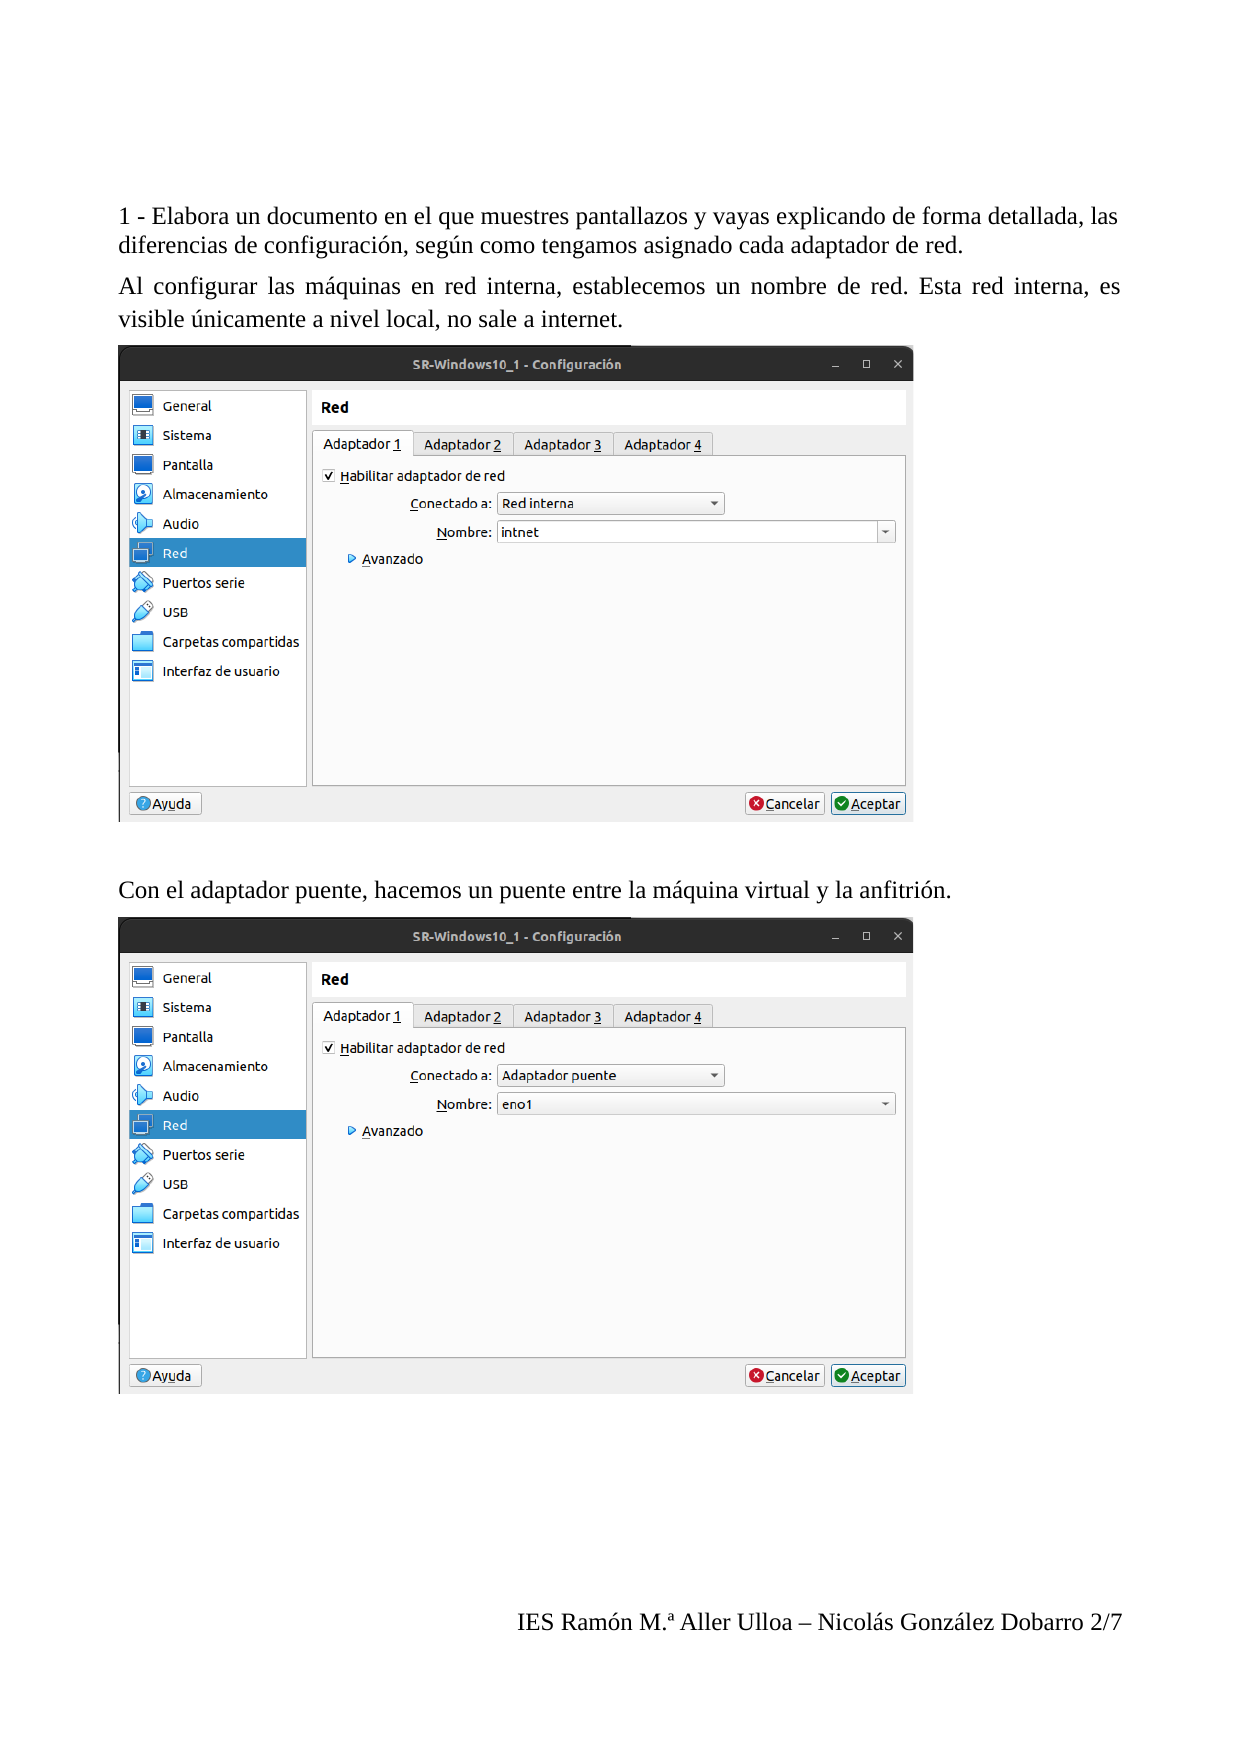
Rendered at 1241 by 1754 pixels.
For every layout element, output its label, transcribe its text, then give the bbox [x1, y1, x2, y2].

picture [118, 345, 914, 822]
picture [118, 917, 914, 1394]
text Al configurar las máquinas en red interna, establecemos un nombre de red. Esta red interna, es visible únicamente a nivel local, no sale a internet. [118, 271, 1122, 333]
subtitle 1 - Elabora un documento en el que muestres pantallazos y vayas explicando de forma detallada, las diferencias de configuración, según como tengamos asignado cada adaptador de red. [118, 201, 1122, 259]
text Con el adaptador puente, hacemos un puente entre la máquina virtual y la anfitrión. [118, 876, 1122, 904]
